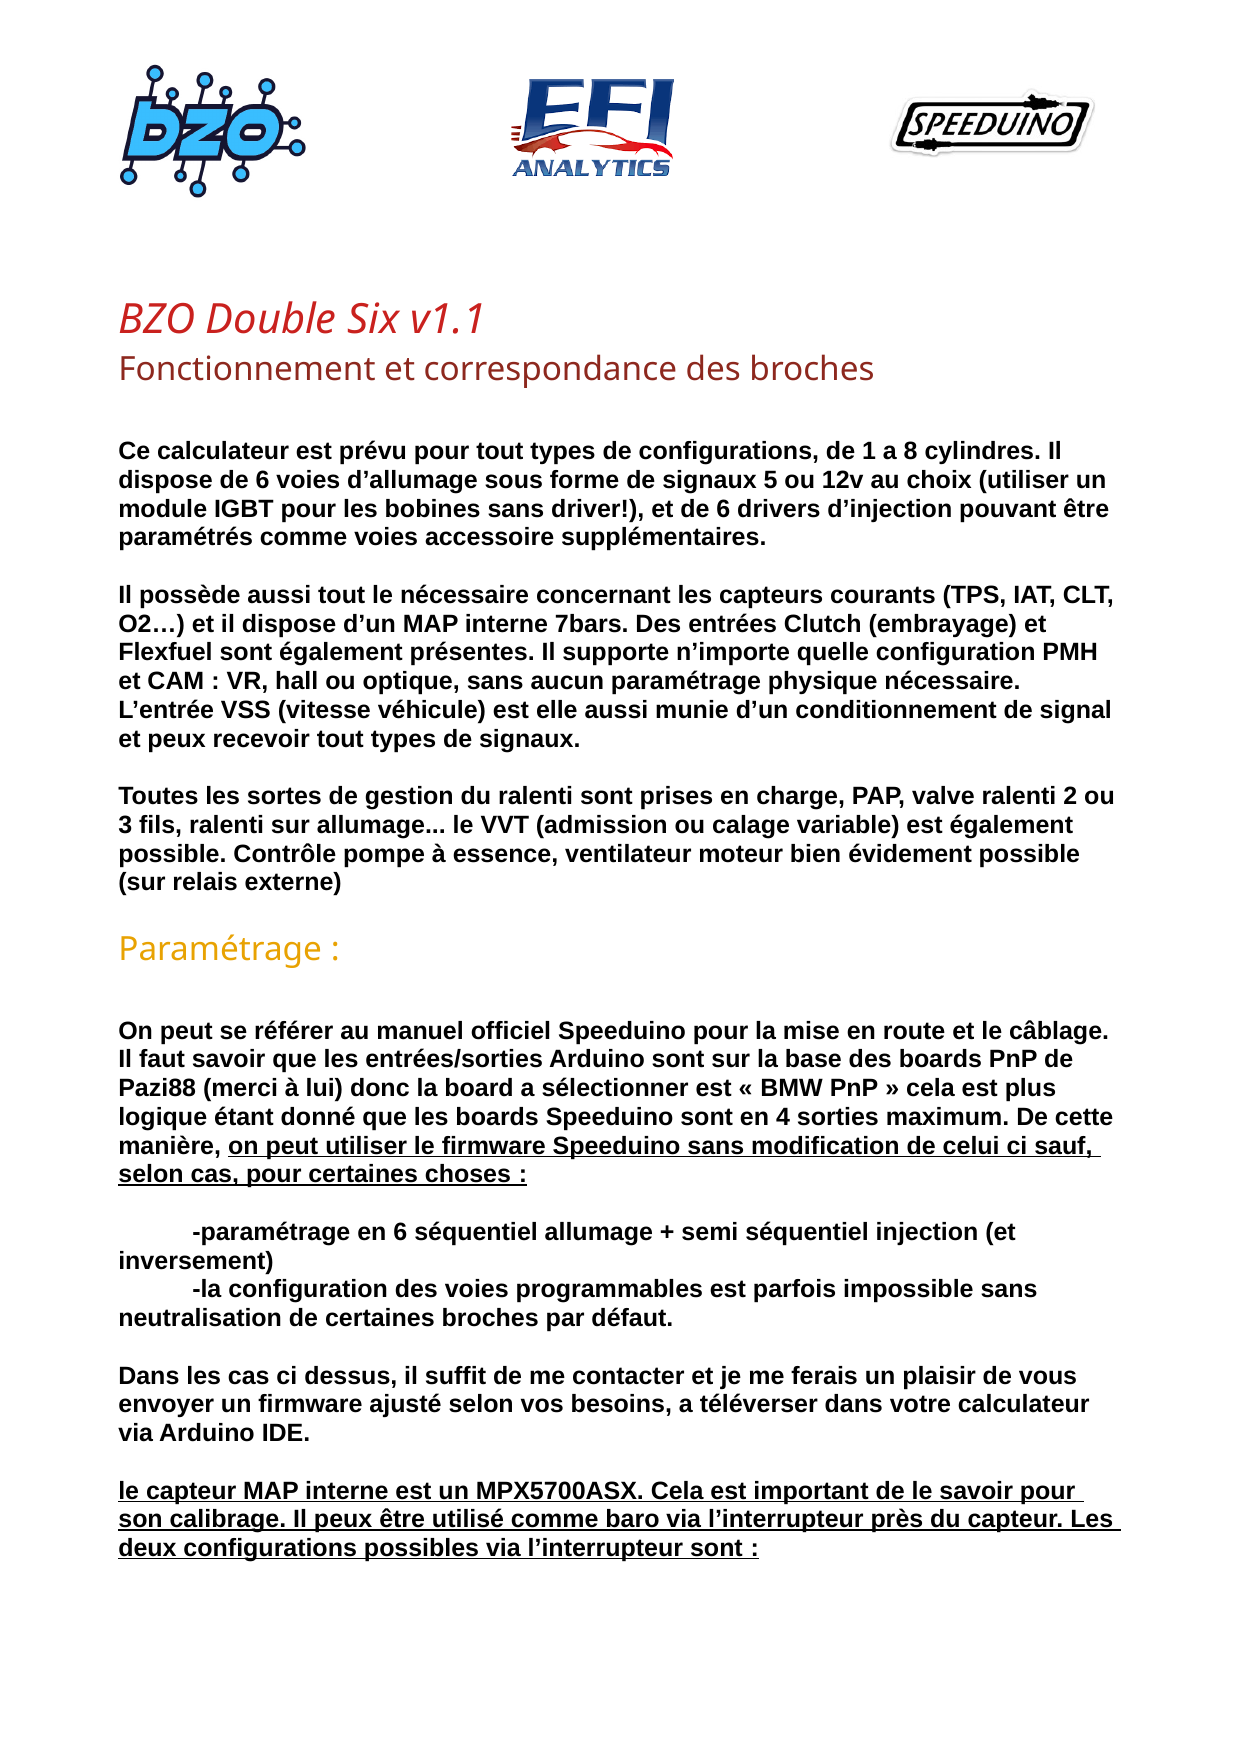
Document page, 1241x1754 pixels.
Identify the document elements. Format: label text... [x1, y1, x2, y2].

text Toutes les sortes de gestion du ralenti sont prises en charge, PAP, valve ralenti 2 ou 3 fils, ralenti sur allumage... le VVT (admission ou calage variable) est également possible. Contrôle pompe à essence, ventilateur moteur bien évidement possible (sur relais externe) [118, 781, 1122, 896]
text le capteur MAP interne est un MPX5700ASX. Cela est important de le savoir pour son calibrage. Il peux être utilisé comme baro via l’interrupteur près du capteur. Les deux configurations possibles via l’interrupteur sont : [118, 1476, 1122, 1562]
text Il possède aussi tout le nécessaire concernant les capteurs courants (TPS, IAT, CLT, O2…) et il dispose d’un MAP interne 7bars. Des entrées Clutch (embrayage) et Flexfuel sont également présentes. Il supporte n’importe quelle configuration PMH et CAM : VR, hall ou optique, sans aucun paramétrage physique nécessaire. L’entrée VSS (vitesse véhicule) est elle aussi munie d’un conditionnement de signal et peux recevoir tout types de signaux. [118, 580, 1122, 752]
text Fonctionnement et correspondance des broches [118, 345, 1122, 391]
text BZO Double Six v1.1 [118, 288, 1122, 345]
picture [511, 49, 674, 213]
picture [888, 74, 1096, 176]
text Paramétrage : [118, 925, 1122, 970]
text On peut se référer au manuel officiel Speeduino pour la mise en route et le câblage. Il faut savoir que les entrées/sorties Arduino sont sur la base des boards PnP de Pazi88 (merci à lui) donc la board a sélectionner est « BMW PnP » cela est plus logique étant donné que les boards Speeduino sont en 4 sorties maximum. De cette manière, on peut utiliser le firmware Speeduino sans modification de celui ci sauf, selon cas, pour certaines choses : [118, 1016, 1122, 1188]
text -paramétrage en 6 séquentiel allumage + semi séquentiel injection (et inversement) [118, 1217, 1122, 1274]
text -la configuration des voies programmables est parfois impossible sans neutralisation de certaines broches par défaut. [118, 1274, 1122, 1332]
picture [117, 61, 309, 201]
text Ce calculateur est prévu pour tout types de configurations, de 1 a 8 cylindres. Il dispose de 6 voies d’allumage sous forme de signaux 5 ou 12v au choix (utiliser un module IGBT pour les bobines sans driver!), et de 6 drivers d’injection pouvant être paramétrés comme voies accessoire supplémentaires. [118, 436, 1122, 551]
text Dans les cas ci dessus, il suffit de me contacter et je me ferais un plaisir de vous envoyer un firmware ajusté selon vos besoins, a téléverser dans votre calculateur via Arduino IDE. [118, 1361, 1122, 1447]
